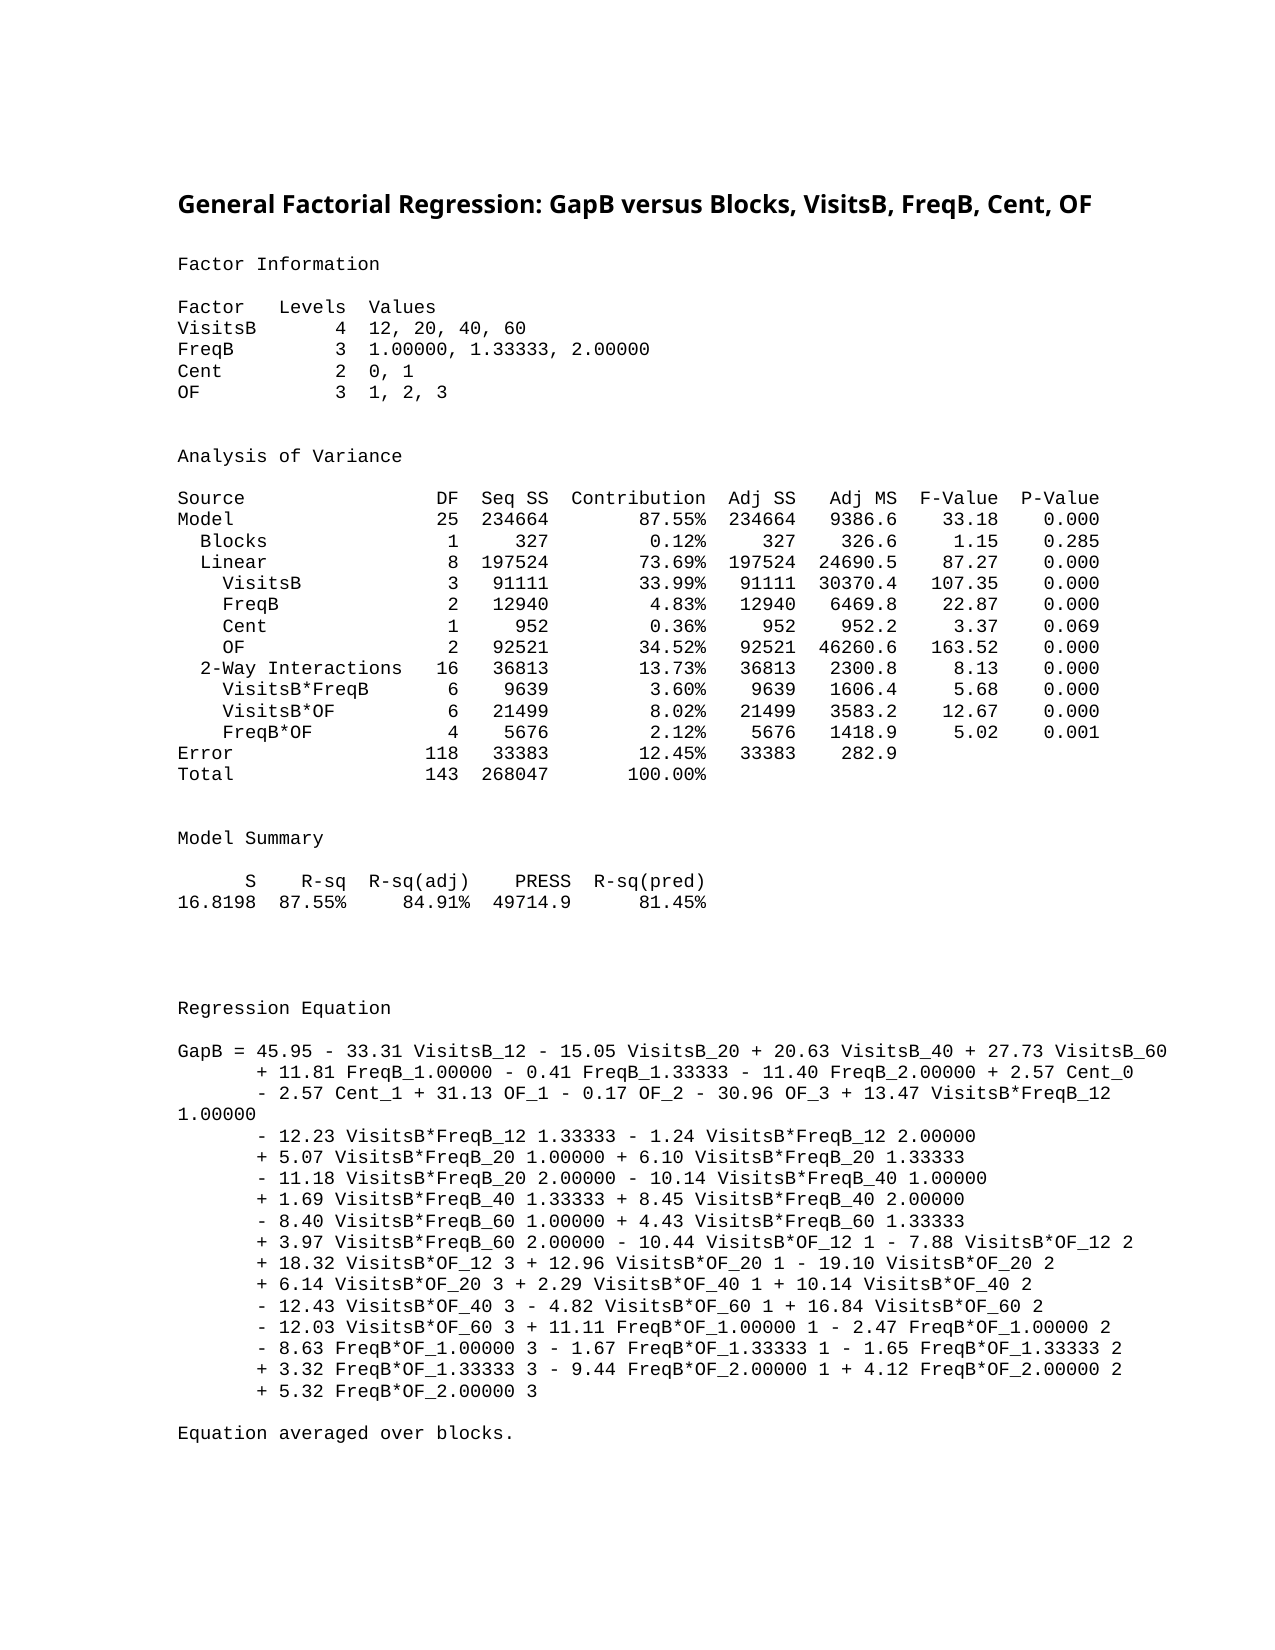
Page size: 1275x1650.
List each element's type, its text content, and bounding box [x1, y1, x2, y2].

text Error 118 33383 12.45% 33383 282.9 [177, 744, 1181, 765]
text FreqB*OF 4 5676 2.12% 5676 1418.9 5.02 0.001 [177, 723, 1181, 744]
text - 12.23 VisitsB*FreqB_12 1.33333 - 1.24 VisitsB*FreqB_12 2.00000 [177, 1126, 1181, 1148]
text Model Summary [177, 829, 1181, 850]
text FreqB 2 12940 4.83% 12940 6469.8 22.87 0.000 [177, 595, 1181, 616]
text OF 2 92521 34.52% 92521 46260.6 163.52 0.000 [177, 638, 1181, 659]
text Linear 8 197524 73.69% 197524 24690.5 87.27 0.000 [177, 553, 1181, 574]
text VisitsB*FreqB 6 9639 3.60% 9639 1606.4 5.68 0.000 [177, 680, 1181, 701]
text + 11.81 FreqB_1.00000 - 0.41 FreqB_1.33333 - 11.40 FreqB_2.00000 + 2.57 Cent_0 [177, 1063, 1181, 1084]
text - 12.43 VisitsB*OF_40 3 - 4.82 VisitsB*OF_60 1 + 16.84 VisitsB*OF_60 2 [177, 1296, 1181, 1318]
text Blocks 1 327 0.12% 327 326.6 1.15 0.285 [177, 531, 1181, 553]
text - 8.63 FreqB*OF_1.00000 3 - 1.67 FreqB*OF_1.33333 1 - 1.65 FreqB*OF_1.33333 2 [177, 1339, 1181, 1360]
text VisitsB*OF 6 21499 8.02% 21499 3583.2 12.67 0.000 [177, 701, 1181, 723]
text FreqB 3 1.00000, 1.33333, 2.00000 [177, 340, 1181, 361]
text Factor Levels Values [177, 298, 1181, 319]
text 2-Way Interactions 16 36813 13.73% 36813 2300.8 8.13 0.000 [177, 659, 1181, 680]
text + 3.32 FreqB*OF_1.33333 3 - 9.44 FreqB*OF_2.00000 1 + 4.12 FreqB*OF_2.00000 2 [177, 1360, 1181, 1381]
text OF 3 1, 2, 3 [177, 383, 1181, 404]
text Analysis of Variance [177, 446, 1181, 468]
text + 5.07 VisitsB*FreqB_20 1.00000 + 6.10 VisitsB*FreqB_20 1.33333 [177, 1148, 1181, 1169]
text General Factorial Regression: GapB versus Blocks, VisitsB, FreqB, Cent, OF [177, 187, 1181, 221]
text - 11.18 VisitsB*FreqB_20 2.00000 - 10.14 VisitsB*FreqB_40 1.00000 [177, 1169, 1181, 1190]
text Regression Equation [177, 999, 1181, 1020]
text 16.8198 87.55% 84.91% 49714.9 81.45% [177, 893, 1181, 914]
text S R-sq R-sq(adj) PRESS R-sq(pred) [177, 871, 1181, 893]
text Cent 1 952 0.36% 952 952.2 3.37 0.069 [177, 616, 1181, 638]
text + 5.32 FreqB*OF_2.00000 3 [177, 1381, 1181, 1403]
text + 18.32 VisitsB*OF_12 3 + 12.96 VisitsB*OF_20 1 - 19.10 VisitsB*OF_20 2 [177, 1254, 1181, 1275]
text - 8.40 VisitsB*FreqB_60 1.00000 + 4.43 VisitsB*FreqB_60 1.33333 [177, 1211, 1181, 1233]
text - 12.03 VisitsB*OF_60 3 + 11.11 FreqB*OF_1.00000 1 - 2.47 FreqB*OF_1.00000 2 [177, 1318, 1181, 1339]
text Total 143 268047 100.00% [177, 765, 1181, 786]
text VisitsB 3 91111 33.99% 91111 30370.4 107.35 0.000 [177, 574, 1181, 595]
text + 3.97 VisitsB*FreqB_60 2.00000 - 10.44 VisitsB*OF_12 1 - 7.88 VisitsB*OF_12 2 [177, 1233, 1181, 1254]
text Model 25 234664 87.55% 234664 9386.6 33.18 0.000 [177, 510, 1181, 531]
text + 1.69 VisitsB*FreqB_40 1.33333 + 8.45 VisitsB*FreqB_40 2.00000 [177, 1190, 1181, 1211]
text + 6.14 VisitsB*OF_20 3 + 2.29 VisitsB*OF_40 1 + 10.14 VisitsB*OF_40 2 [177, 1275, 1181, 1296]
text Factor Information [177, 255, 1181, 276]
text - 2.57 Cent_1 + 31.13 OF_1 - 0.17 OF_2 - 30.96 OF_3 + 13.47 VisitsB*FreqB_12 1.00000 [177, 1084, 1181, 1126]
text Equation averaged over blocks. [177, 1424, 1181, 1445]
text VisitsB 4 12, 20, 40, 60 [177, 319, 1181, 340]
text Source DF Seq SS Contribution Adj SS Adj MS F-Value P-Value [177, 489, 1181, 510]
text Cent 2 0, 1 [177, 361, 1181, 383]
text GapB = 45.95 - 33.31 VisitsB_12 - 15.05 VisitsB_20 + 20.63 VisitsB_40 + 27.73 VisitsB_60 [177, 1041, 1181, 1063]
